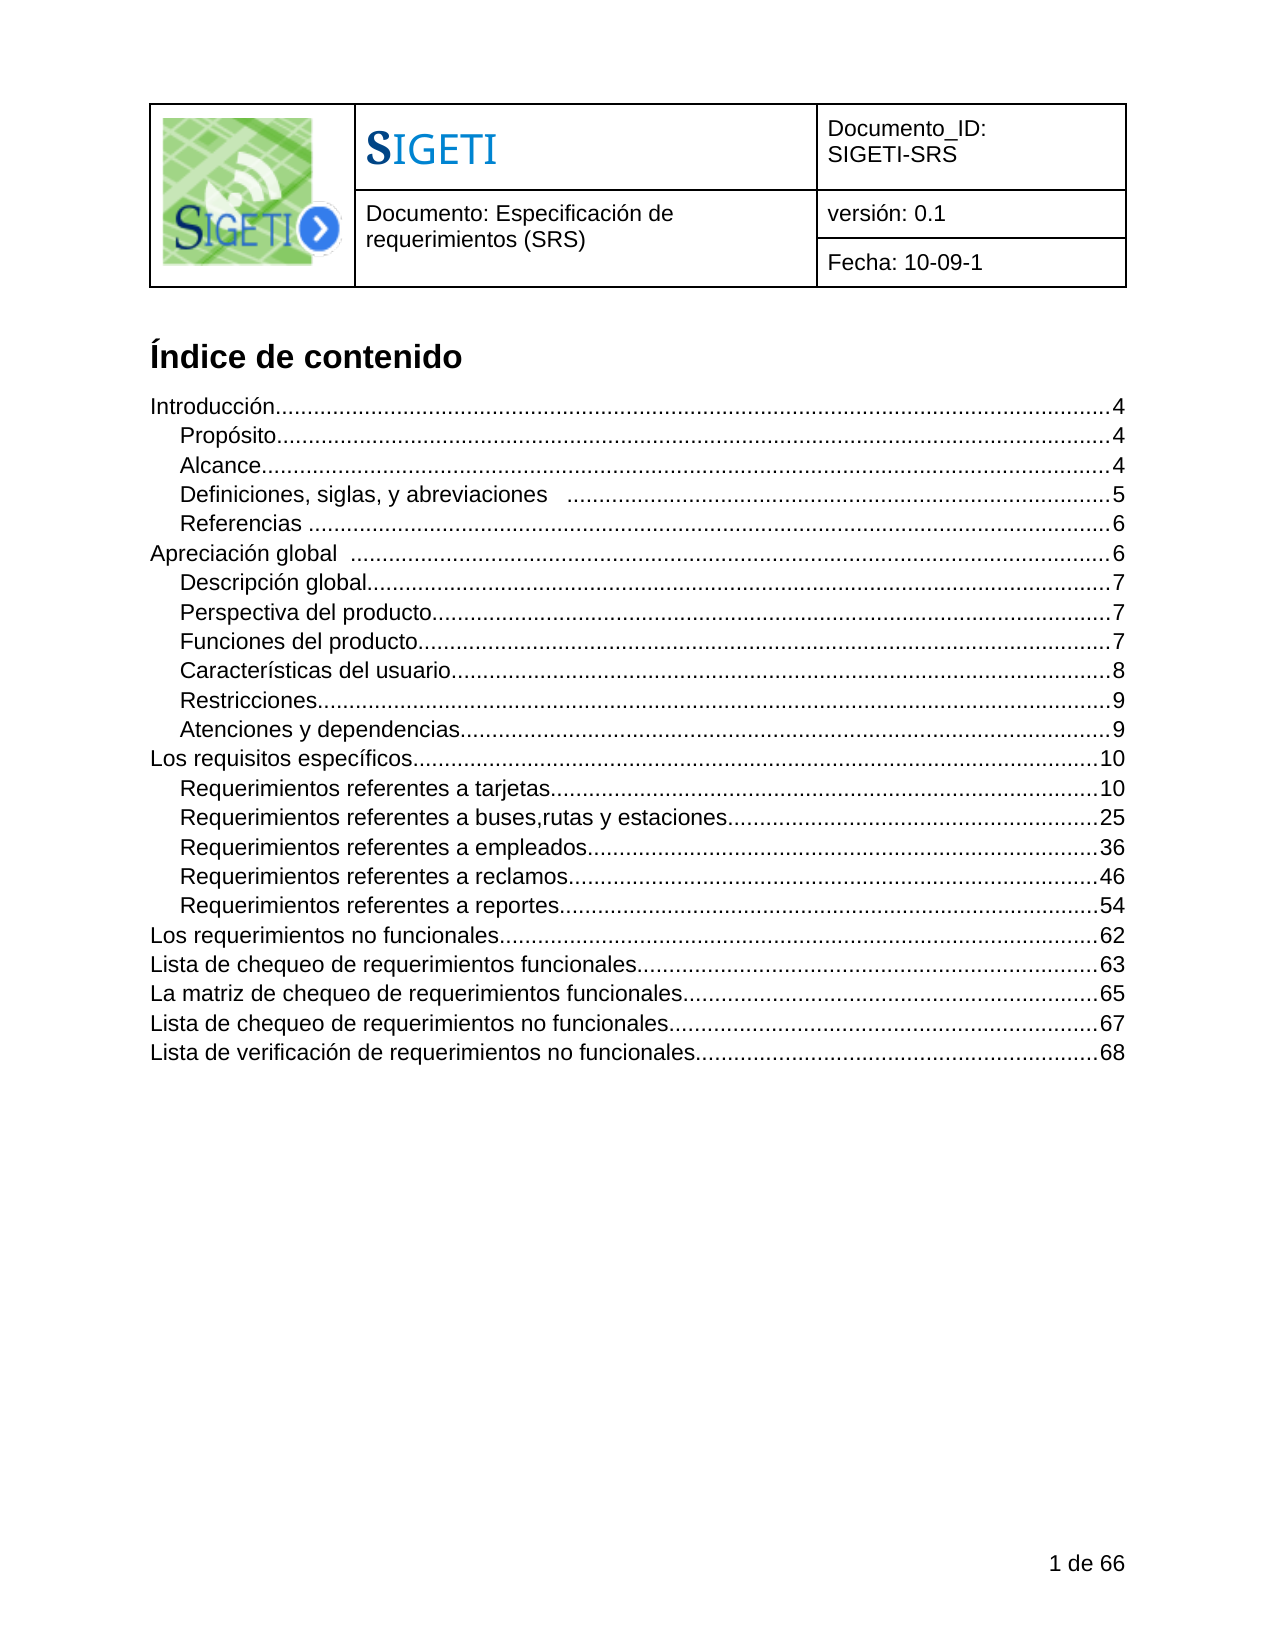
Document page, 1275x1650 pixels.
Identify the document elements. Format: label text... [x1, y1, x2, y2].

text Propósito 4 [179, 423, 1125, 448]
text Definiciones, siglas, y abreviaciones 5 [179, 482, 1125, 507]
text Introducción 4 [150, 393, 1125, 419]
text Funciones del producto 7 [179, 628, 1125, 654]
text Requerimientos referentes a empleados 36 [179, 834, 1125, 860]
text Los requerimientos no funcionales 62 [150, 922, 1125, 948]
text Restricciones 9 [179, 687, 1125, 713]
picture [162, 118, 343, 266]
text Requerimientos referentes a reclamos 46 [179, 863, 1125, 889]
text Lista de chequeo de requerimientos no funcionales 67 [150, 1010, 1125, 1036]
text Descripción global 7 [179, 570, 1125, 595]
subtitle Índice de contenido [150, 338, 1125, 376]
text Lista de verificación de requerimientos no funcionales 68 [150, 1040, 1125, 1065]
text Requerimientos referentes a reportes 54 [179, 893, 1125, 918]
text Características del usuario 8 [179, 658, 1125, 683]
text Referencias 6 [179, 511, 1125, 537]
text Requerimientos referentes a tarjetas 10 [179, 775, 1125, 801]
text Apreciación global 6 [150, 540, 1125, 566]
text Atenciones y dependencias 9 [179, 717, 1125, 742]
text La matriz de chequeo de requerimientos funcionales 65 [150, 981, 1125, 1007]
text Lista de chequeo de requerimientos funcionales 63 [150, 952, 1125, 977]
text Requerimientos referentes a buses,rutas y estaciones 25 [179, 805, 1125, 830]
text Alcance 4 [179, 452, 1125, 478]
text Perspectiva del producto 7 [179, 599, 1125, 625]
text Los requisitos específicos 10 [150, 746, 1125, 772]
